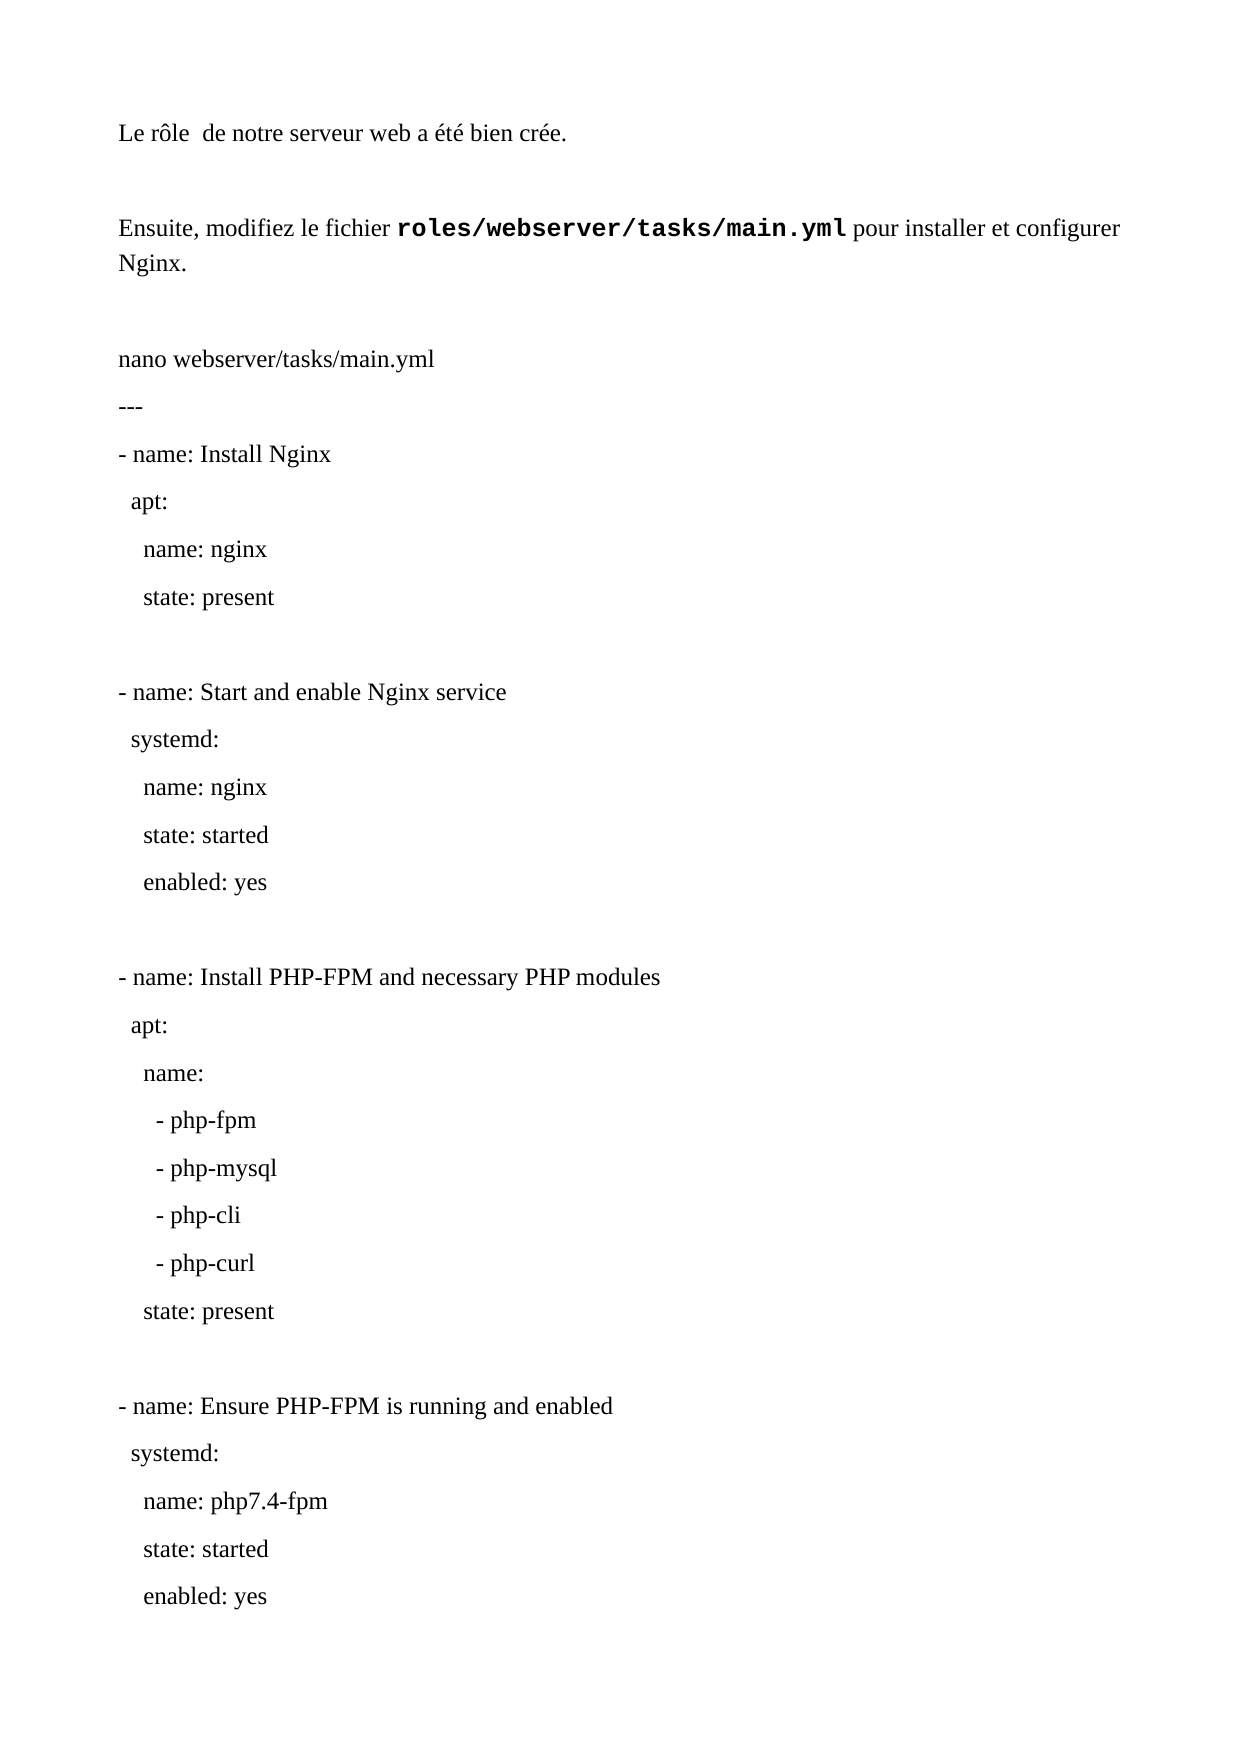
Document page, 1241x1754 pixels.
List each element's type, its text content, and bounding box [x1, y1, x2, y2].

text Ensuite, modifiez le fichier roles/webserver/tasks/main.yml pour installer et configurer Nginx. [118, 213, 1122, 277]
text systemd: [118, 1438, 1122, 1467]
text - php-mysql [118, 1153, 1122, 1182]
text - php-curl [118, 1248, 1122, 1277]
text systemd: [118, 724, 1122, 753]
text apt: [118, 1010, 1122, 1039]
text enabled: yes [118, 867, 1122, 896]
text - php-cli [118, 1201, 1122, 1229]
text state: present [118, 1296, 1122, 1324]
text - name: Install Nginx [118, 439, 1122, 468]
text apt: [118, 486, 1122, 515]
text state: present [118, 582, 1122, 610]
text enabled: yes [118, 1581, 1122, 1610]
text - name: Start and enable Nginx service [118, 677, 1122, 706]
text --- [118, 391, 1122, 420]
text state: started [118, 820, 1122, 848]
text name: [118, 1058, 1122, 1086]
text nano webserver/tasks/main.yml [118, 344, 1122, 372]
text - name: Install PHP-FPM and necessary PHP modules [118, 962, 1122, 991]
text state: started [118, 1534, 1122, 1562]
text - php-fpm [118, 1105, 1122, 1134]
text name: nginx [118, 534, 1122, 563]
text - name: Ensure PHP-FPM is running and enabled [118, 1391, 1122, 1420]
text name: nginx [118, 772, 1122, 801]
text name: php7.4-fpm [118, 1486, 1122, 1515]
text Le rôle de notre serveur web a été bien crée. [118, 118, 1122, 147]
